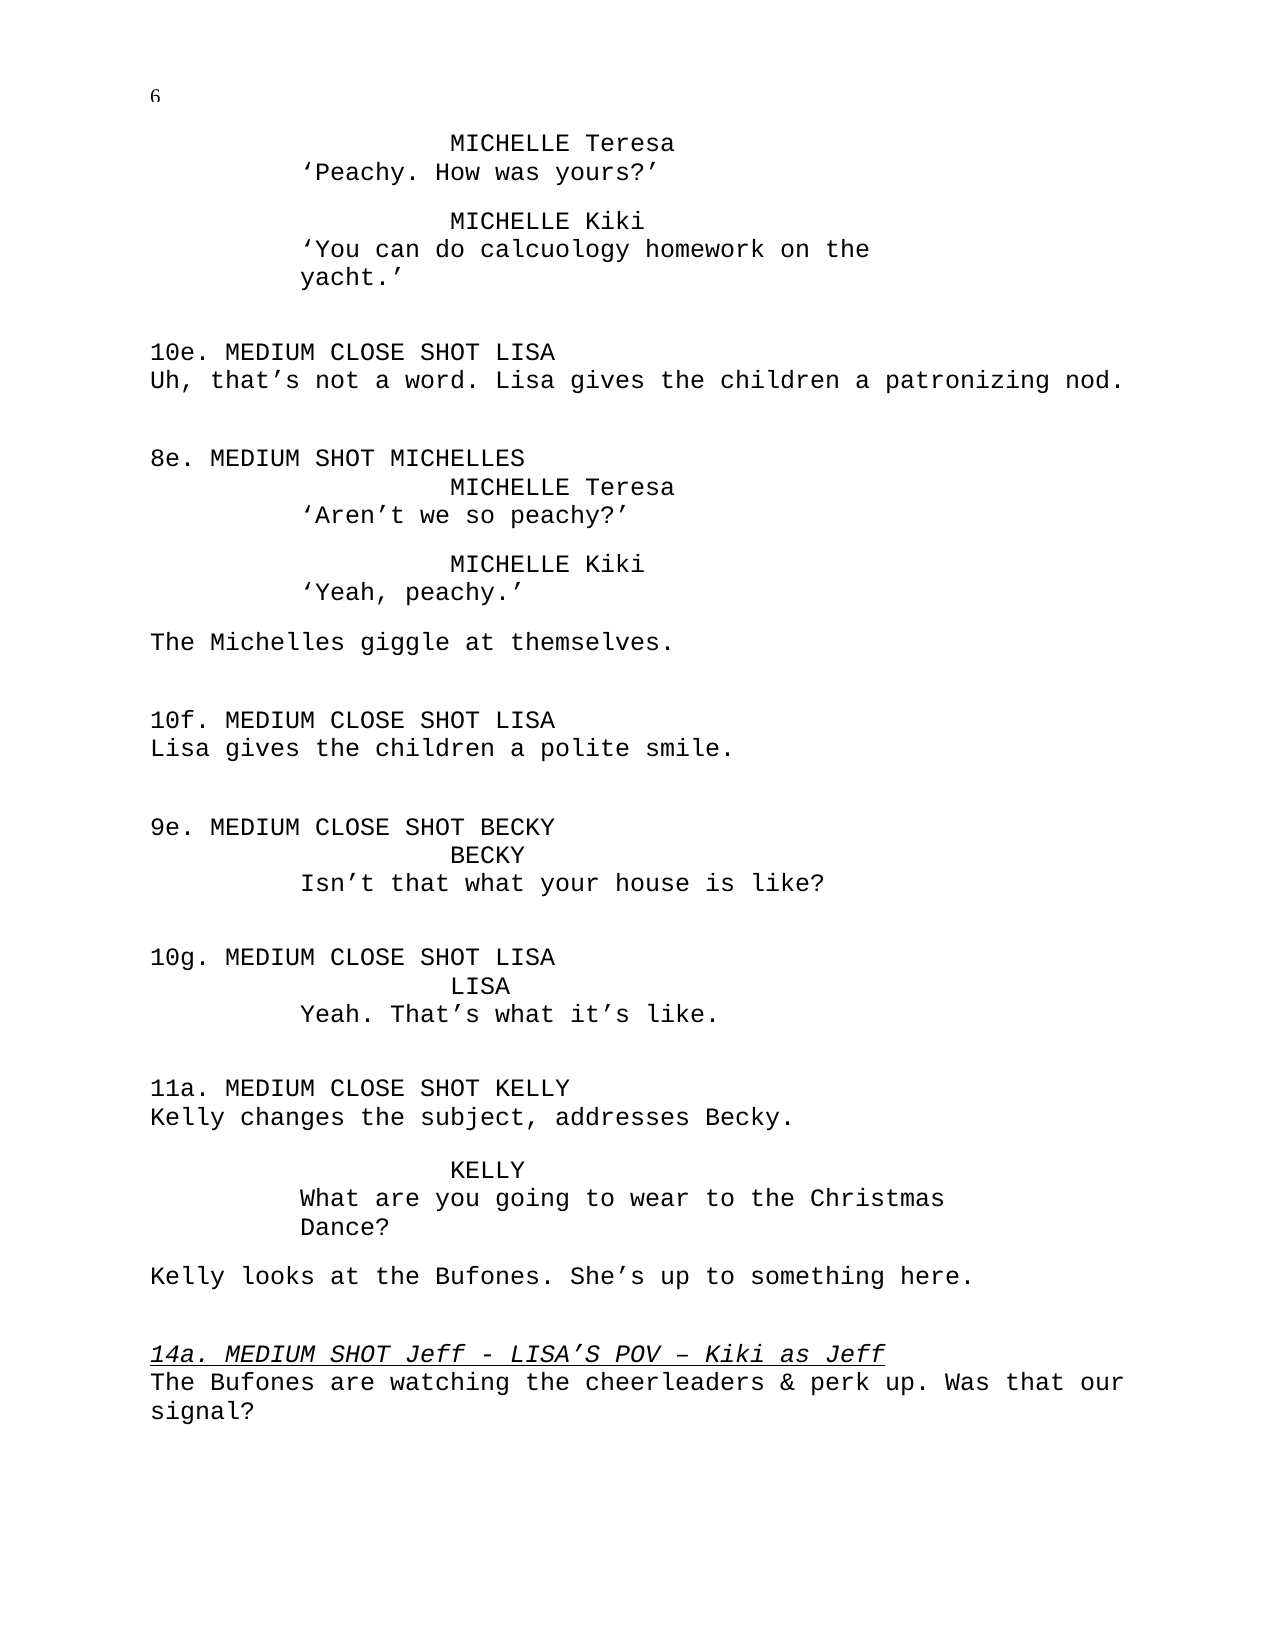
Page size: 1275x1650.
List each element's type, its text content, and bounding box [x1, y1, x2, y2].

subtitle 8e. MEDIUM SHOT MICHELLES [150, 446, 1125, 474]
text MICHELLE Kiki [150, 208, 1125, 237]
text KELLY [150, 1157, 1125, 1186]
subtitle 9e. MEDIUM CLOSE SHOT BECKY [150, 814, 1125, 842]
text ‘You can do calcuology homework on the yacht.’ [300, 237, 975, 293]
subtitle 10g. MEDIUM CLOSE SHOT LISA [150, 945, 1125, 973]
text ‘Peachy. How was yours?’ [300, 159, 975, 187]
text Kelly looks at the Bufones. She’s up to something here. [150, 1263, 1125, 1292]
subtitle 10f. MEDIUM CLOSE SHOT LISA [150, 707, 1125, 736]
text Lisa gives the children a polite smile. [150, 736, 1125, 764]
text What are you going to wear to the Christmas Dance? [300, 1186, 975, 1242]
text Uh, that’s not a word. Lisa gives the children a patronizing nod. [150, 367, 1125, 396]
text MICHELLE Kiki [150, 552, 1125, 580]
text Yeah. That’s what it’s like. [300, 1002, 975, 1030]
text MICHELLE Teresa [150, 474, 1125, 502]
text ‘Aren’t we so peachy?’ [300, 502, 975, 531]
text ‘Yeah, peachy.’ [300, 580, 975, 608]
text BECKY [150, 842, 1125, 871]
subtitle 10e. MEDIUM CLOSE SHOT LISA [150, 339, 1125, 367]
text Kelly changes the subject, addresses Becky. [150, 1104, 1125, 1132]
text The Bufones are watching the cheerleaders & perk up. Was that our signal? [150, 1370, 1125, 1427]
subtitle 11a. MEDIUM CLOSE SHOT KELLY [150, 1076, 1125, 1104]
subtitle 14a. MEDIUM SHOT Jeff - LISA’S POV – Kiki as Jeff [150, 1342, 1125, 1370]
text The Michelles giggle at themselves. [150, 629, 1125, 657]
text Isn’t that what your house is like? [300, 871, 975, 899]
text MICHELLE Teresa [150, 131, 1125, 159]
text LISA [150, 973, 1125, 1002]
